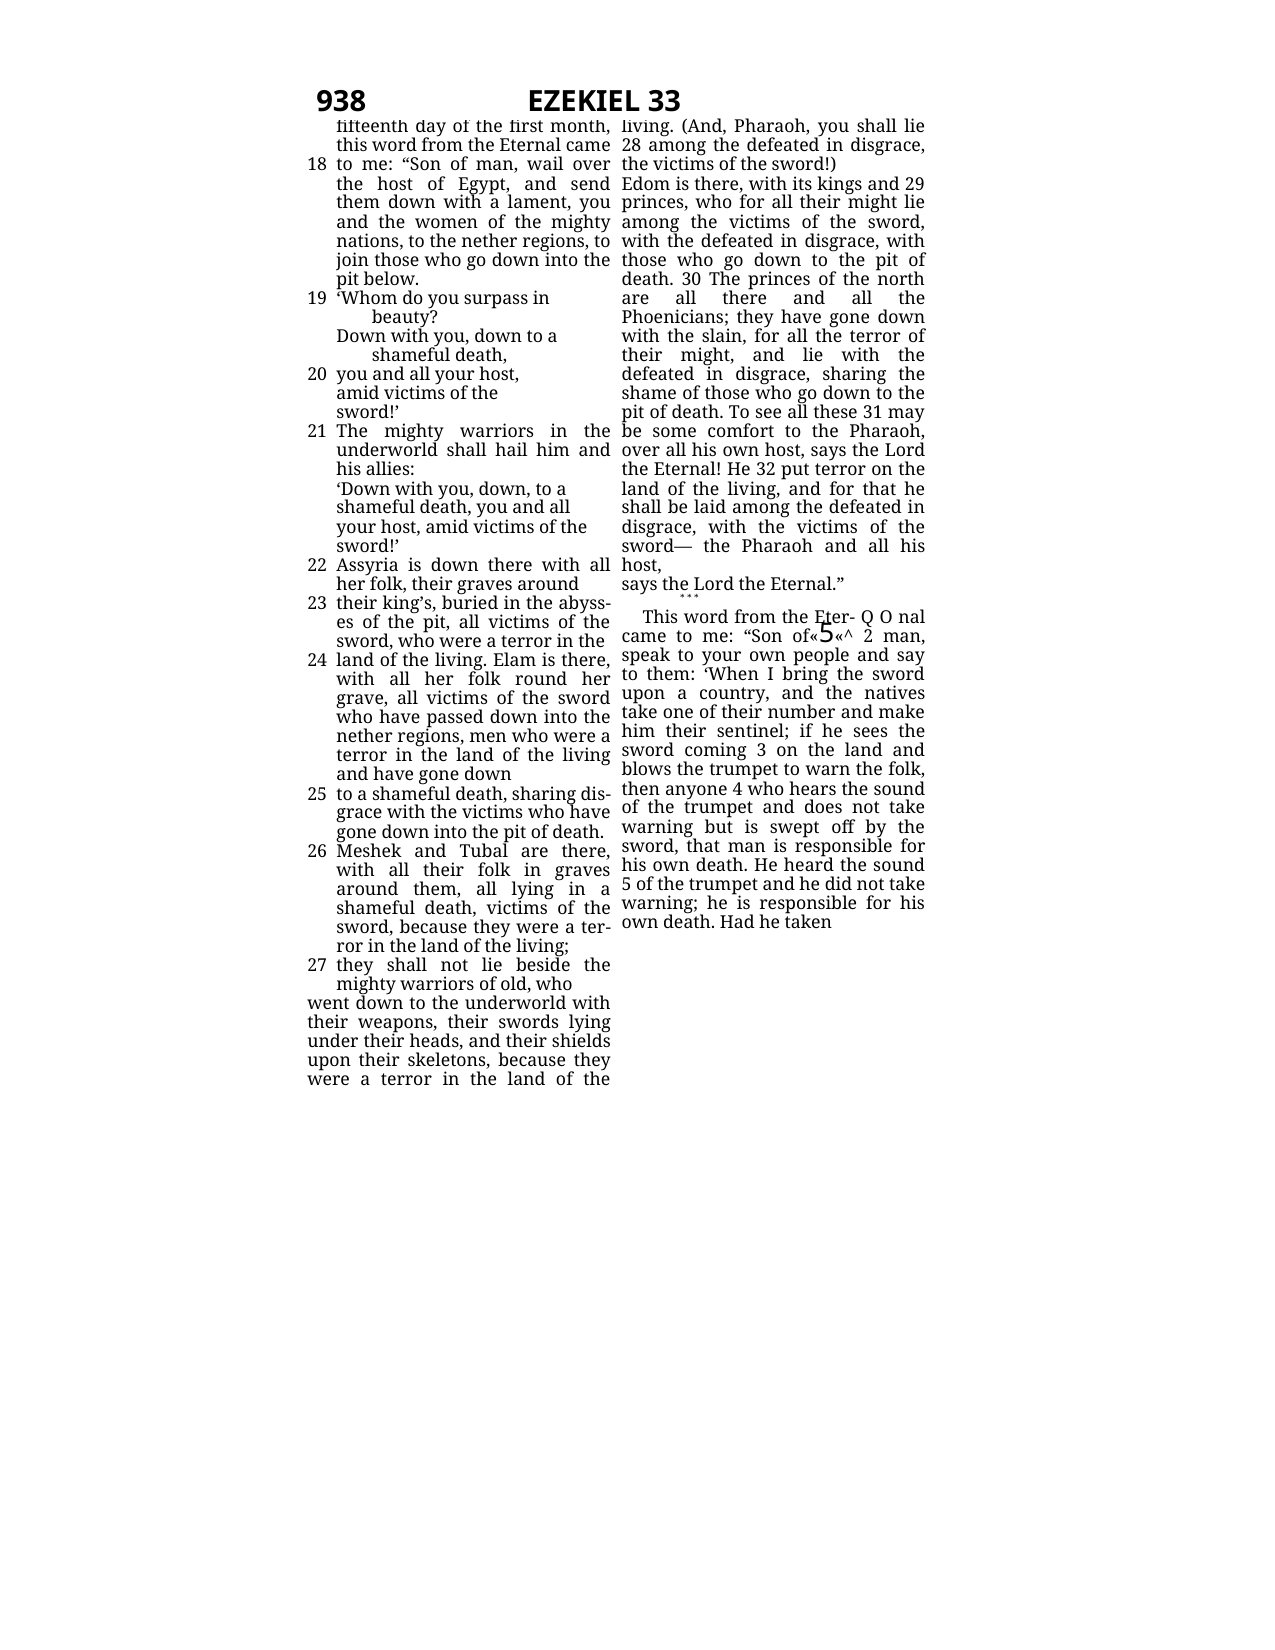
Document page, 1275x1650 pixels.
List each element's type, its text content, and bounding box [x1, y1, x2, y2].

list fifteenth day of the first month, this word from the Eternal came [307, 117, 611, 156]
list land of the living. Elam is there, with all her folk round her grave, all victims of the sword who have passed down into the nether regions, men who were a terror in the land of the living and have gone down [307, 651, 611, 785]
text Down with you, down to a shameful death, [336, 327, 611, 365]
text ‘Down with you, down, to a shameful death, you and all your host, amid victims of the sword!’ [336, 480, 611, 556]
text This word from the Eter- Q O nal came to me: “Son of«5«^ 2 man, speak to your own people and say to them: ‘When I bring the sword upon a country, and the natives take one of their number and make him their sen­tinel; if he sees the sword coming 3 on the land and blows the trump­et to warn the folk, then anyone 4 who hears the sound of the trumpet and does not take warn­ing but is swept off by the sword, that man is responsible for his own death. He heard the sound 5 of the trumpet and he did not take warning; he is responsible for his own death. Had he taken [621, 608, 925, 932]
list Meshek and Tubal are there, with all their folk in graves around them, all lying in a shameful death, victims of the sword, because they were a ter­ror in the land of the living; [307, 842, 611, 956]
list The mighty warriors in the underworld shall hail him and his allies: [307, 422, 611, 480]
list to a shameful death, sharing dis­grace with the victims who have gone down into the pit of death. [307, 785, 611, 842]
text went down to the underworld with their weapons, their swords lying under their heads, and their shields upon their skeletons, because they were a terror in the land of the [307, 994, 611, 1090]
list ‘Whom do you surpass in [307, 289, 611, 308]
text says the Lord the Eternal.” [621, 575, 925, 594]
text Edom is there, with its kings and 29 princes, who for all their might lie among the victims of the sword, with the defeated in disgrace, with those who go down to the pit of death. 30 The princes of the north are all there and all the Phoenicians; they have gone down with the slain, for all the terror of their might, and lie with the defeated in disgrace, sharing the shame of those who go down to the pit of death. To see all these 31 may be some comfort to the Pharaoh, over all his own host, says the Lord the Eternal! He 32 put terror on the land of the liv­ing, and for that he shall be laid among the defeated in disgrace, with the victims of the sword— the Pharaoh and all his host, [621, 175, 925, 575]
list to me: “Son of man, wail over the host of Egypt, and send them down with a lament, you and the women of the mighty nations, to the nether regions, to join those who go down into the pit below. [307, 156, 611, 289]
text living. (And, Pharaoh, you shall lie 28 among the defeated in disgrace, the victims of the sword!) [621, 117, 925, 175]
text * * * [680, 594, 925, 603]
list they shall not lie beside the mighty warriors of old, who [307, 956, 611, 994]
text beauty? [372, 308, 611, 327]
list their king’s, buried in the abyss­es of the pit, all victims of the sword, who were a terror in the [307, 594, 611, 651]
list Assyria is down there with all her folk, their graves around [307, 556, 611, 594]
list you and all your host, amid victims of the sword!’ [307, 365, 565, 422]
